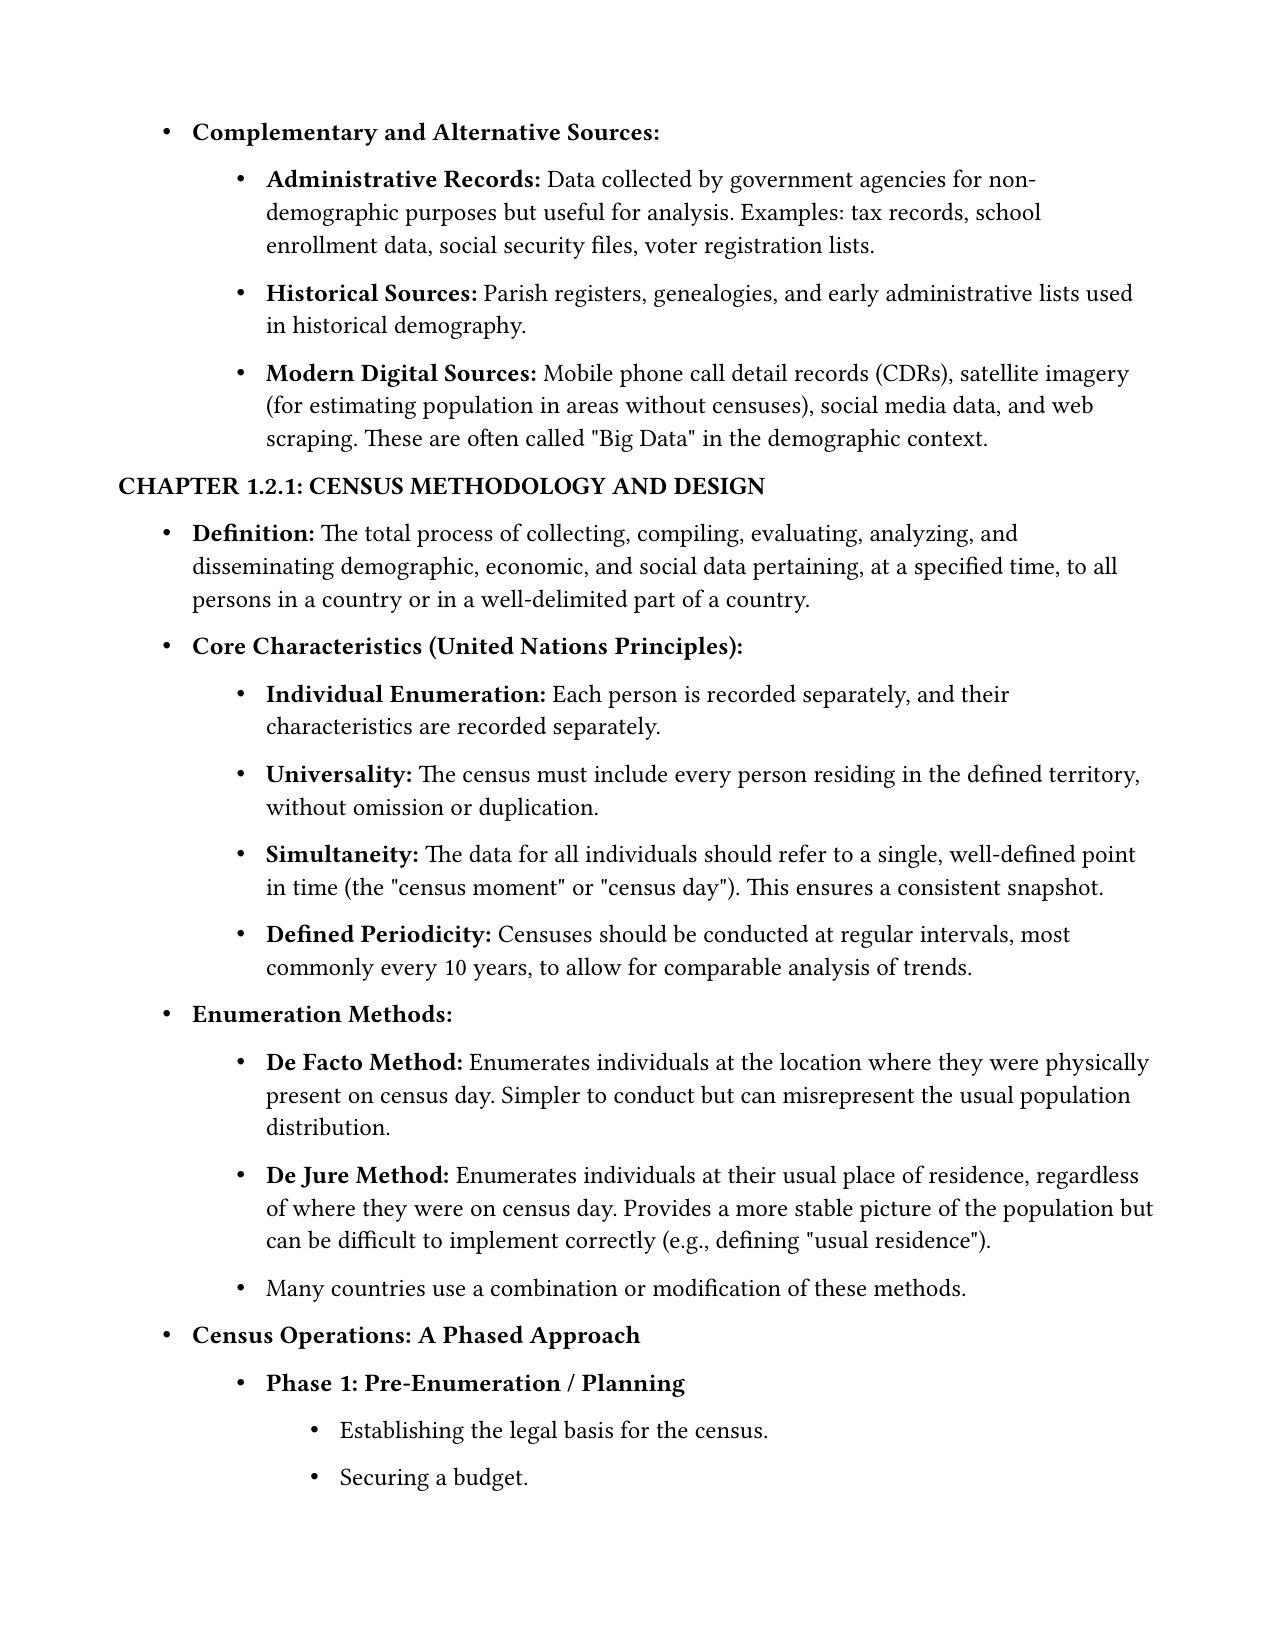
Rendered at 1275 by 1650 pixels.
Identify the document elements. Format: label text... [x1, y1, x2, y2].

list Enumeration Methods: [162, 1000, 1157, 1029]
text CHAPTER 1.2.1: CENSUS METHODOLOGY AND DESIGN [118, 472, 1157, 500]
list Modern Digital Sources: Mobile phone call detail records (CDRs), satellite imagery (for estimating population in areas without censuses), social media data, and web scraping. These are often called "Big Data" in the demographic context. [236, 359, 1157, 453]
list Complementary and Alternative Sources: [162, 118, 1157, 147]
list De Jure Method: Enumerates individuals at their usual place of residence, regardless of where they were on census day. Provides a more stable picture of the population but can be difficult to implement correctly (e.g., defining "usual residence"). [236, 1161, 1157, 1255]
list Definition: The total process of collecting, compiling, evaluating, analyzing, and disseminating demographic, economic, and social data pertaining, at a specified time, to all persons in a country or in a well-delimited part of a country. [162, 519, 1157, 613]
list Census Operations: A Phased Approach [162, 1321, 1157, 1350]
list Administrative Records: Data collected by government agencies for non-demographic purposes but useful for analysis. Examples: tax records, school enrollment data, social security files, voter registration lists. [236, 166, 1157, 260]
list Phase 1: Pre-Enumeration / Planning [236, 1369, 1157, 1397]
list Establishing the legal basis for the census. [310, 1416, 1157, 1444]
list Core Characteristics (United Nations Principles): [162, 632, 1157, 661]
list Universality: The census must include every person residing in the defined territory, without omission or duplication. [236, 760, 1157, 821]
list Simultaneity: The data for all individuals should refer to a single, well-defined point in time (the "census moment" or "census day"). This ensures a consistent snapshot. [236, 840, 1157, 901]
list Historical Sources: Parish registers, genealogies, and early administrative lists used in historical demography. [236, 278, 1157, 340]
list De Facto Method: Enumerates individuals at the location where they were physically present on census day. Simpler to conduct but can misrepresent the usual population distribution. [236, 1048, 1157, 1142]
list Defined Periodicity: Censuses should be conducted at regular intervals, most commonly every 10 years, to allow for comparable analysis of trends. [236, 920, 1157, 982]
list Securing a budget. [310, 1463, 1157, 1492]
list Many countries use a combination or modification of these methods. [236, 1274, 1157, 1302]
list Individual Enumeration: Each person is recorded separately, and their characteristics are recorded separately. [236, 679, 1157, 741]
